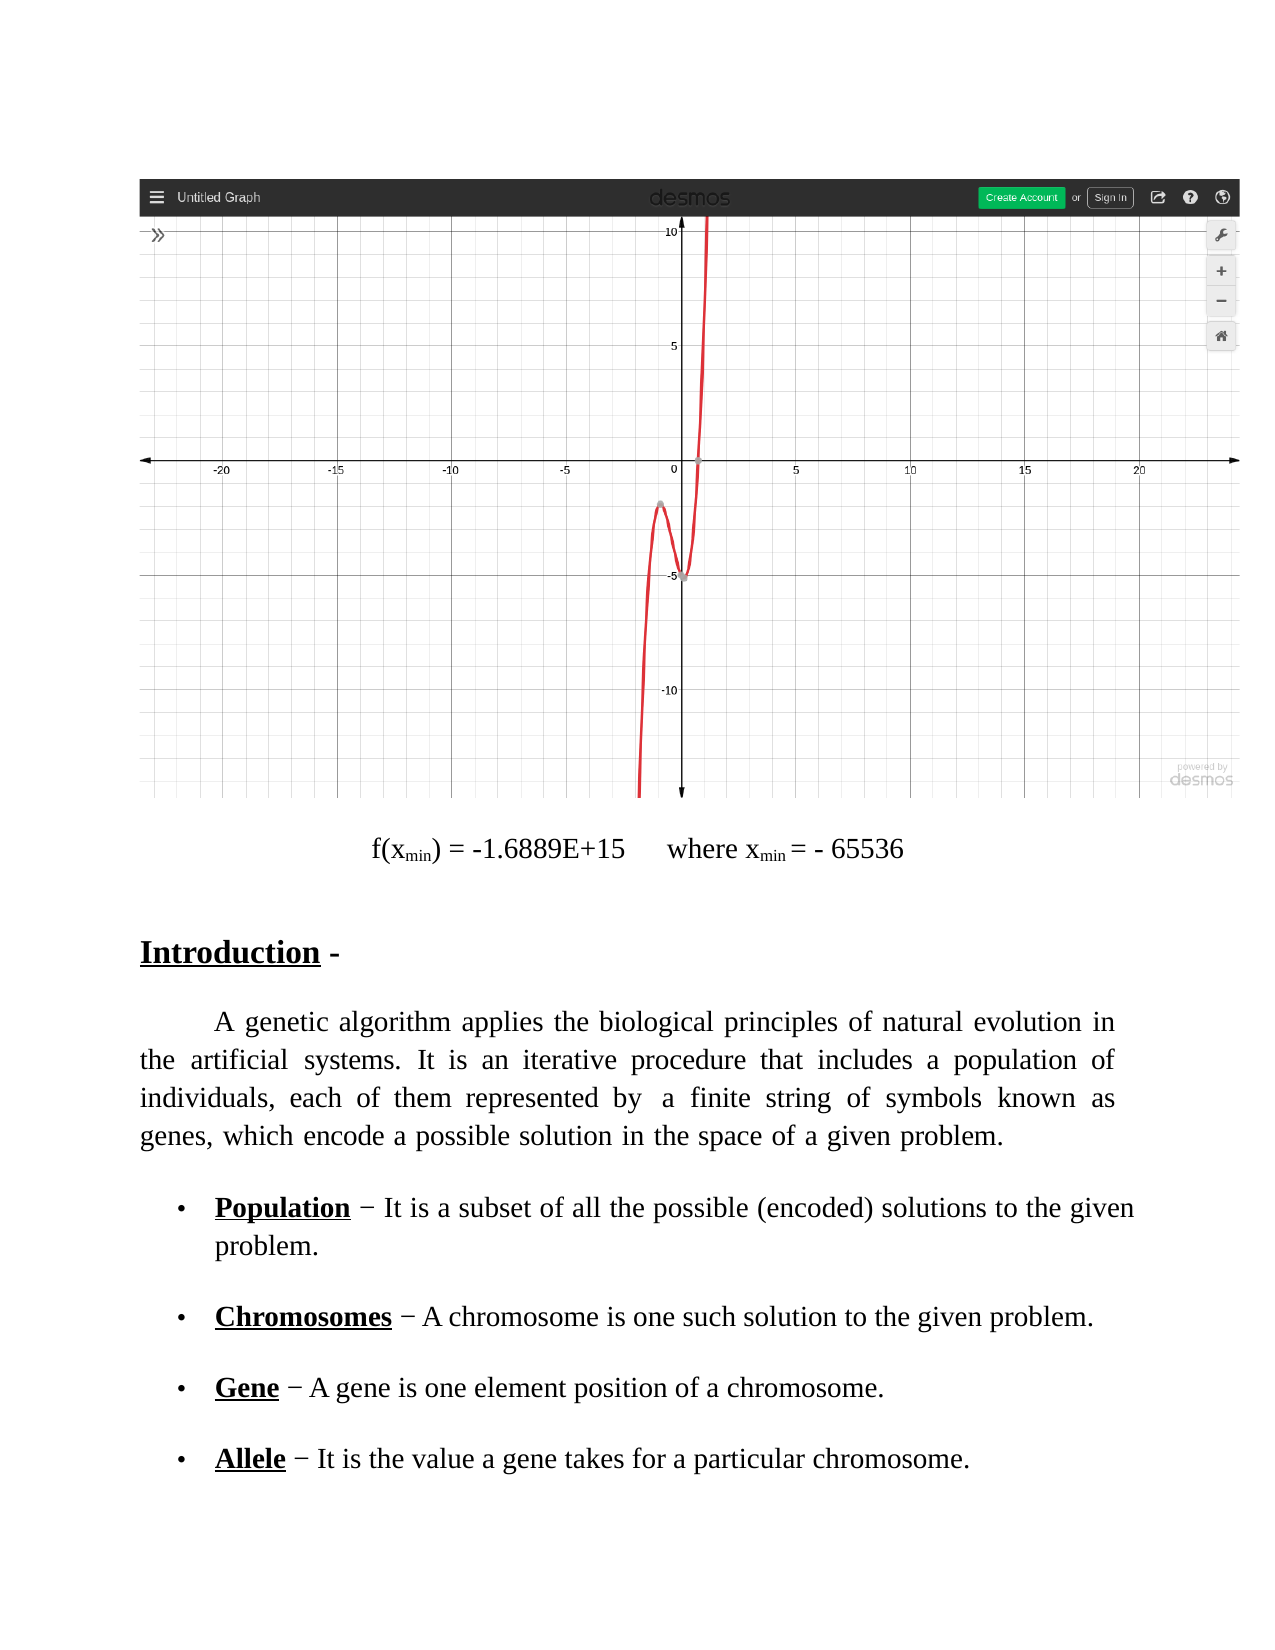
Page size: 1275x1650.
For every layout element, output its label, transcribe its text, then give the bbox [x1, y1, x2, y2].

list Gene − A gene is one element position of a chromosome. [177, 1370, 1135, 1404]
list Chromosomes − A chromosome is one such solution to the given problem. [177, 1299, 1135, 1333]
picture [139, 179, 1240, 798]
list Population − It is a subset of all the possible (encoded) solutions to the given problem. [177, 1190, 1135, 1261]
text Introduction - [139, 932, 1135, 970]
text f(xmin) = -1.6889E+15 where xmin = - 65536 [139, 831, 1135, 865]
list Allele − It is the value a gene takes for a particular chromosome. [177, 1441, 1135, 1475]
text A genetic algorithm applies the biological principles of natural evolution in the artificial systems. It is an iterative procedure that includes a population of individuals, each of them represented by a finite string of symbols known as genes, which encode a possible solution in the space of a given problem. [139, 1004, 1116, 1152]
